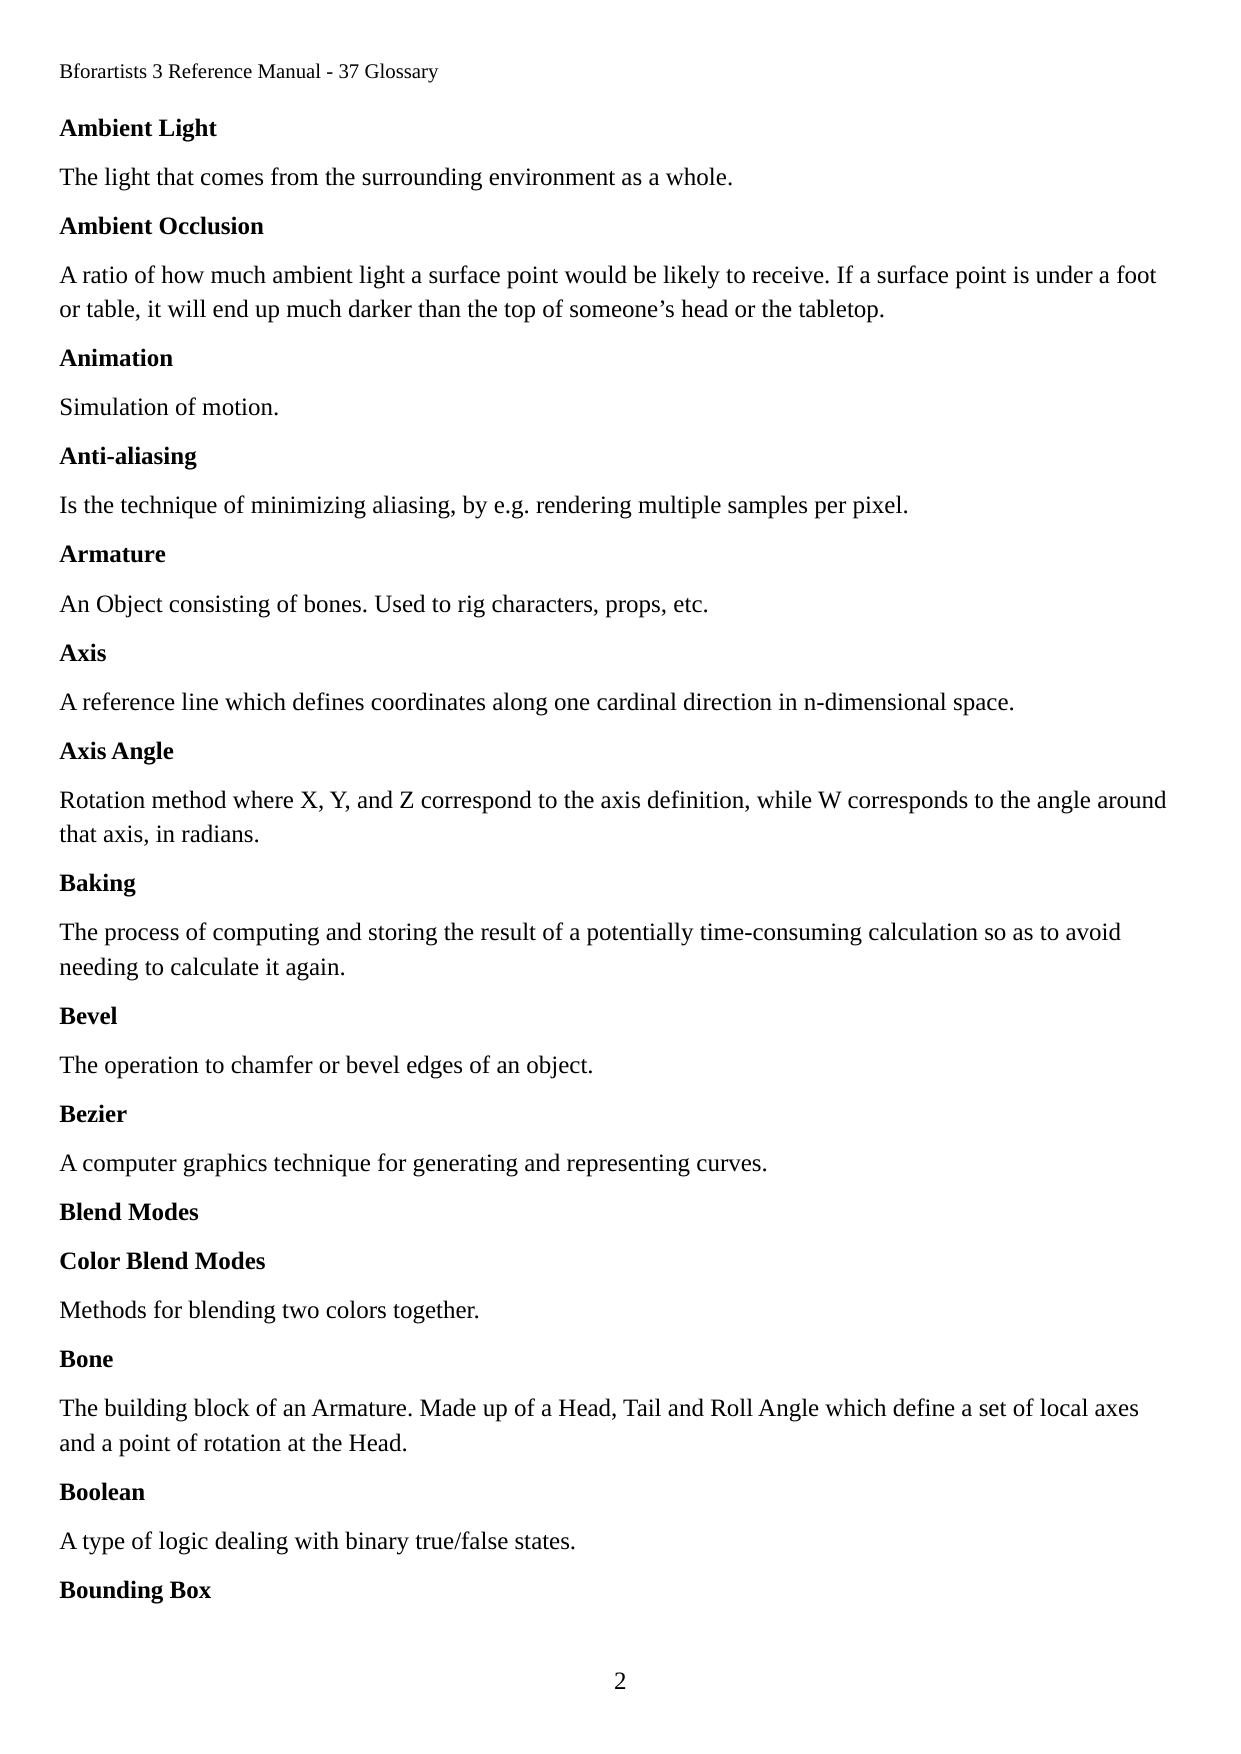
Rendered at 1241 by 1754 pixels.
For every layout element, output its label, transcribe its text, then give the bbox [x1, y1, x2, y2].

text Methods for blending two colors together. [59, 1295, 1181, 1324]
text Is the technique of minimizing aliasing, by e.g. rendering multiple samples per pixel. [59, 491, 1181, 519]
text Ambient Light [59, 113, 1181, 141]
text Baking [59, 868, 1181, 897]
text Anti-aliasing [59, 441, 1181, 470]
text Color Blend Modes [59, 1246, 1181, 1275]
text Rotation method where X, Y, and Z correspond to the axis definition, while W corresponds to the angle around that axis, in radians. [59, 785, 1181, 848]
text Animation [59, 343, 1181, 372]
text Bone [59, 1344, 1181, 1373]
text Simulation of motion. [59, 392, 1181, 421]
text A reference line which defines coordinates along one cardinal direction in n-dimensional space. [59, 687, 1181, 716]
text A type of logic dealing with binary true/false states. [59, 1526, 1181, 1555]
text Bounding Box [59, 1575, 1181, 1604]
text Blend Modes [59, 1197, 1181, 1226]
text An Object consisting of bones. Used to rig characters, props, etc. [59, 589, 1181, 617]
text A ratio of how much ambient light a surface point would be likely to receive. If a surface point is under a foot or table, it will end up much darker than the top of someone’s head or the tabletop. [59, 260, 1181, 323]
text Boolean [59, 1477, 1181, 1506]
text Ambient Occlusion [59, 211, 1181, 239]
text Bevel [59, 1001, 1181, 1030]
text The building block of an Armature. Made up of a Head, Tail and Roll Angle which define a set of local axes and a point of rotation at the Head. [59, 1393, 1181, 1457]
text The process of computing and storing the result of a potentially time-consuming calculation so as to avoid needing to calculate it again. [59, 917, 1181, 981]
text A computer graphics technique for generating and representing curves. [59, 1148, 1181, 1177]
text Axis [59, 638, 1181, 666]
text Axis Angle [59, 736, 1181, 764]
text The light that comes from the surrounding environment as a whole. [59, 162, 1181, 190]
text The operation to chamfer or bevel edges of an object. [59, 1050, 1181, 1079]
text Bezier [59, 1099, 1181, 1128]
text Armature [59, 539, 1181, 568]
